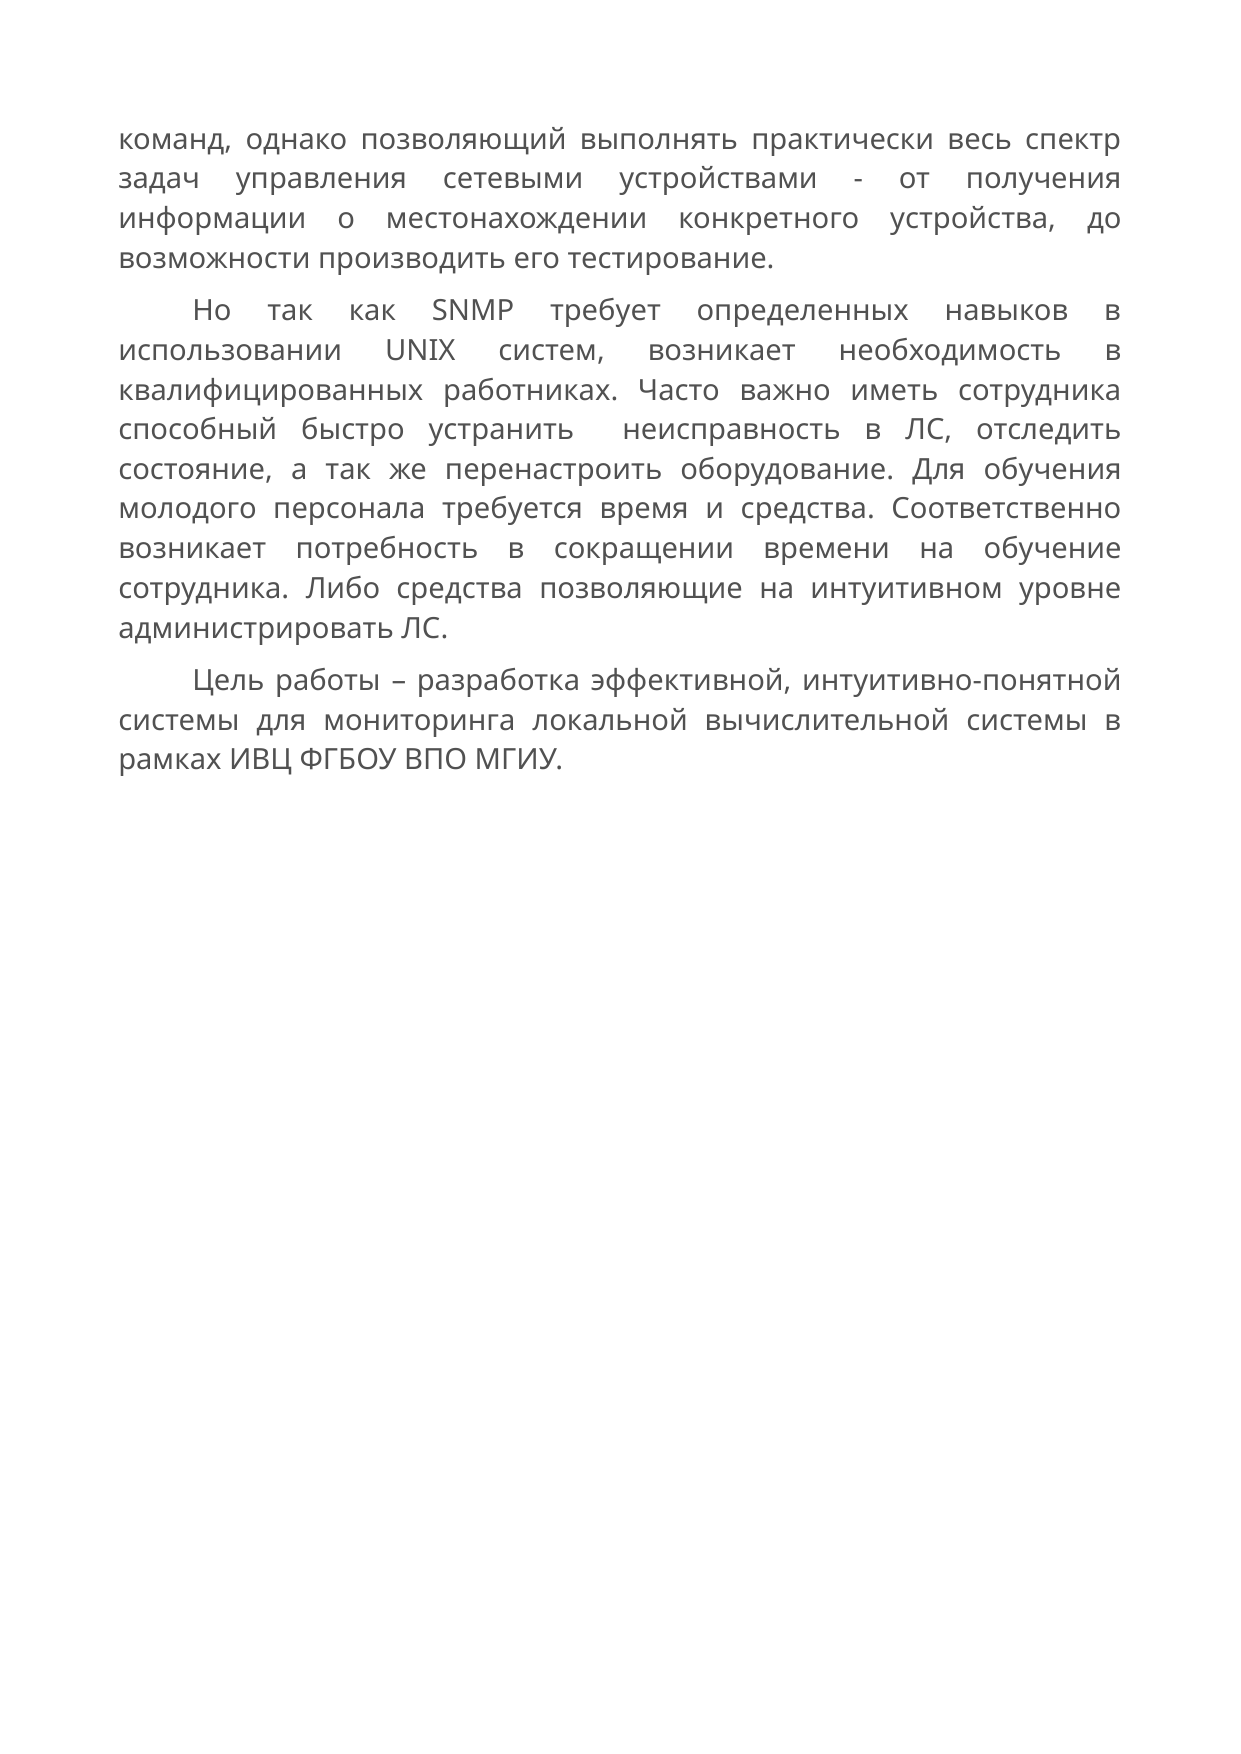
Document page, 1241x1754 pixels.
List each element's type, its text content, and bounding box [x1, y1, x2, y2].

text Цель работы – разработка эффективной, интуитивно-понятной системы для мониторинга локальной вычислительной системы в рамках ИВЦ ФГБОУ ВПО МГИУ. [118, 659, 1122, 778]
text Но так как SNMP требует определенных навыков в использовании UNIX систем, возникает необходимость в квалифицированных работниках. Часто важно иметь сотрудника способный быстро устранить неисправность в ЛС, отследить состояние, а так же перенастроить оборудование. Для обучения молодого персонала требуется время и средства. Соответственно возникает потребность в сокращении времени на обучение сотрудника. Либо средства позволяющие на интуитивном уровне администрировать ЛС. [118, 289, 1122, 647]
text команд, однако позволяющий выполнять практически весь спектр задач управления сетевыми устройствами - от получения информации о местонахождении конкретного устройства, до возможности производить его тестирование. [118, 118, 1122, 277]
